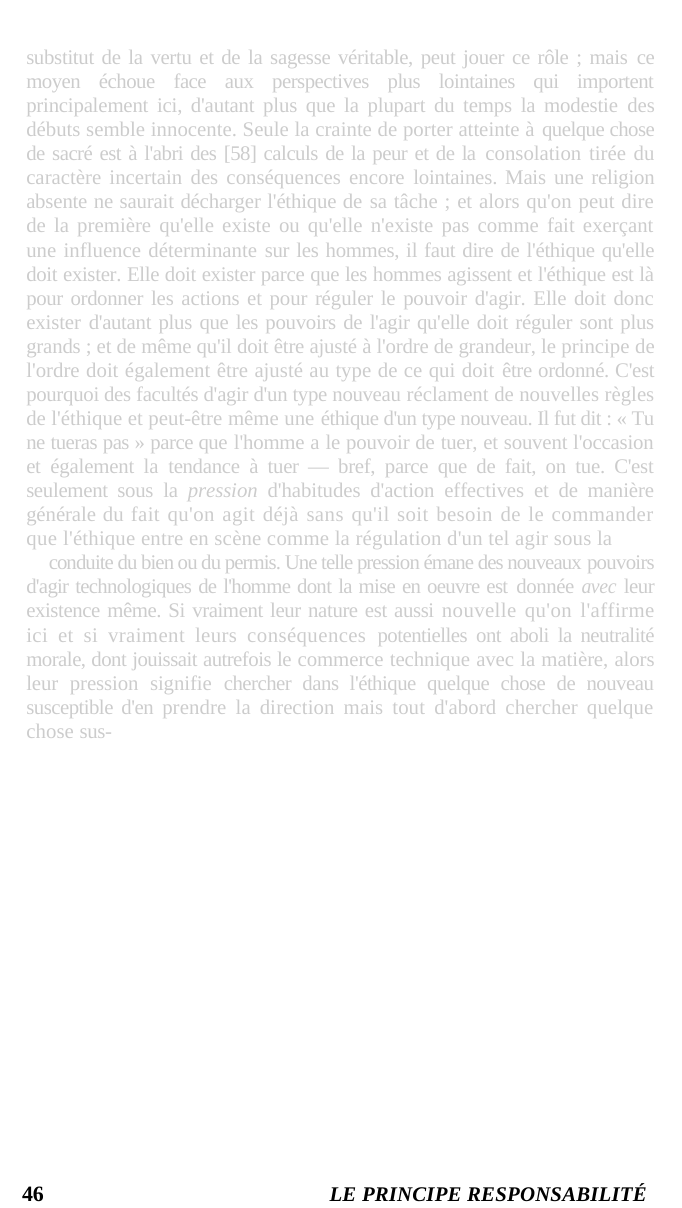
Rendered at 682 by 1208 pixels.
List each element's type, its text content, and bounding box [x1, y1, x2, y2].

text substitut de la vertu et de la sagesse véritable, peut jouer ce rôle ; mais ce moyen échoue face aux perspectives plus lointaines qui importent principalement ici, d'autant plus que la plupart du temps la modestie des débuts semble innocente. Seule la crainte de porter atteinte à quelque chose de sacré est à l'abri des [58] calculs de la peur et de la consolation tirée du caractère incertain des conséquences encore lointaines. Mais une religion absente ne saurait décharger l'éthique de sa tâche ; et alors qu'on peut dire de la première qu'elle existe ou qu'elle n'existe pas comme fait exerçant une influence déterminante sur les hommes, il faut dire de l'éthique qu'elle doit exister. Elle doit exister parce que les hommes agissent et l'éthique est là pour ordonner les actions et pour réguler le pouvoir d'agir. Elle doit donc exister d'autant plus que les pouvoirs de l'agir qu'elle doit réguler sont plus grands ; et de même qu'il doit être ajusté à l'ordre de grandeur, le principe de l'ordre doit également être ajusté au type de ce qui doit être ordonné. C'est pourquoi des facultés d'agir d'un type nouveau réclament de nouvelles règles de l'éthique et peut-être même une éthique d'un type nouveau. Il fut dit : « Tu ne tueras pas » parce que l'homme a le pouvoir de tuer, et souvent l'occasion et également la tendance à tuer — bref, parce que de fait, on tue. C'est seulement sous la pression d'habitudes d'action effectives et de manière générale du fait qu'on agit déjà sans qu'il soit besoin de le commander que l'éthique entre en scène comme la régulation d'un tel agir sous la [26, 45, 655, 550]
text conduite du bien ou du permis. Une telle pression émane des nouveaux pouvoirs d'agir technologiques de l'homme dont la mise en oeuvre est donnée avec leur existence même. Si vraiment leur nature est aussi nouvelle qu'on l'affirme ici et si vraiment leurs conséquences potentielles ont aboli la neutralité morale, dont jouissait autrefois le commerce technique avec la matière, alors leur pression signifie chercher dans l'éthique quelque chose de nouveau susceptible d'en prendre la direction mais tout d'abord chercher quelque chose sus- [26, 550, 655, 743]
text 46 LE PRINCIPE RESPONSABILITÉ [22, 1181, 659, 1206]
